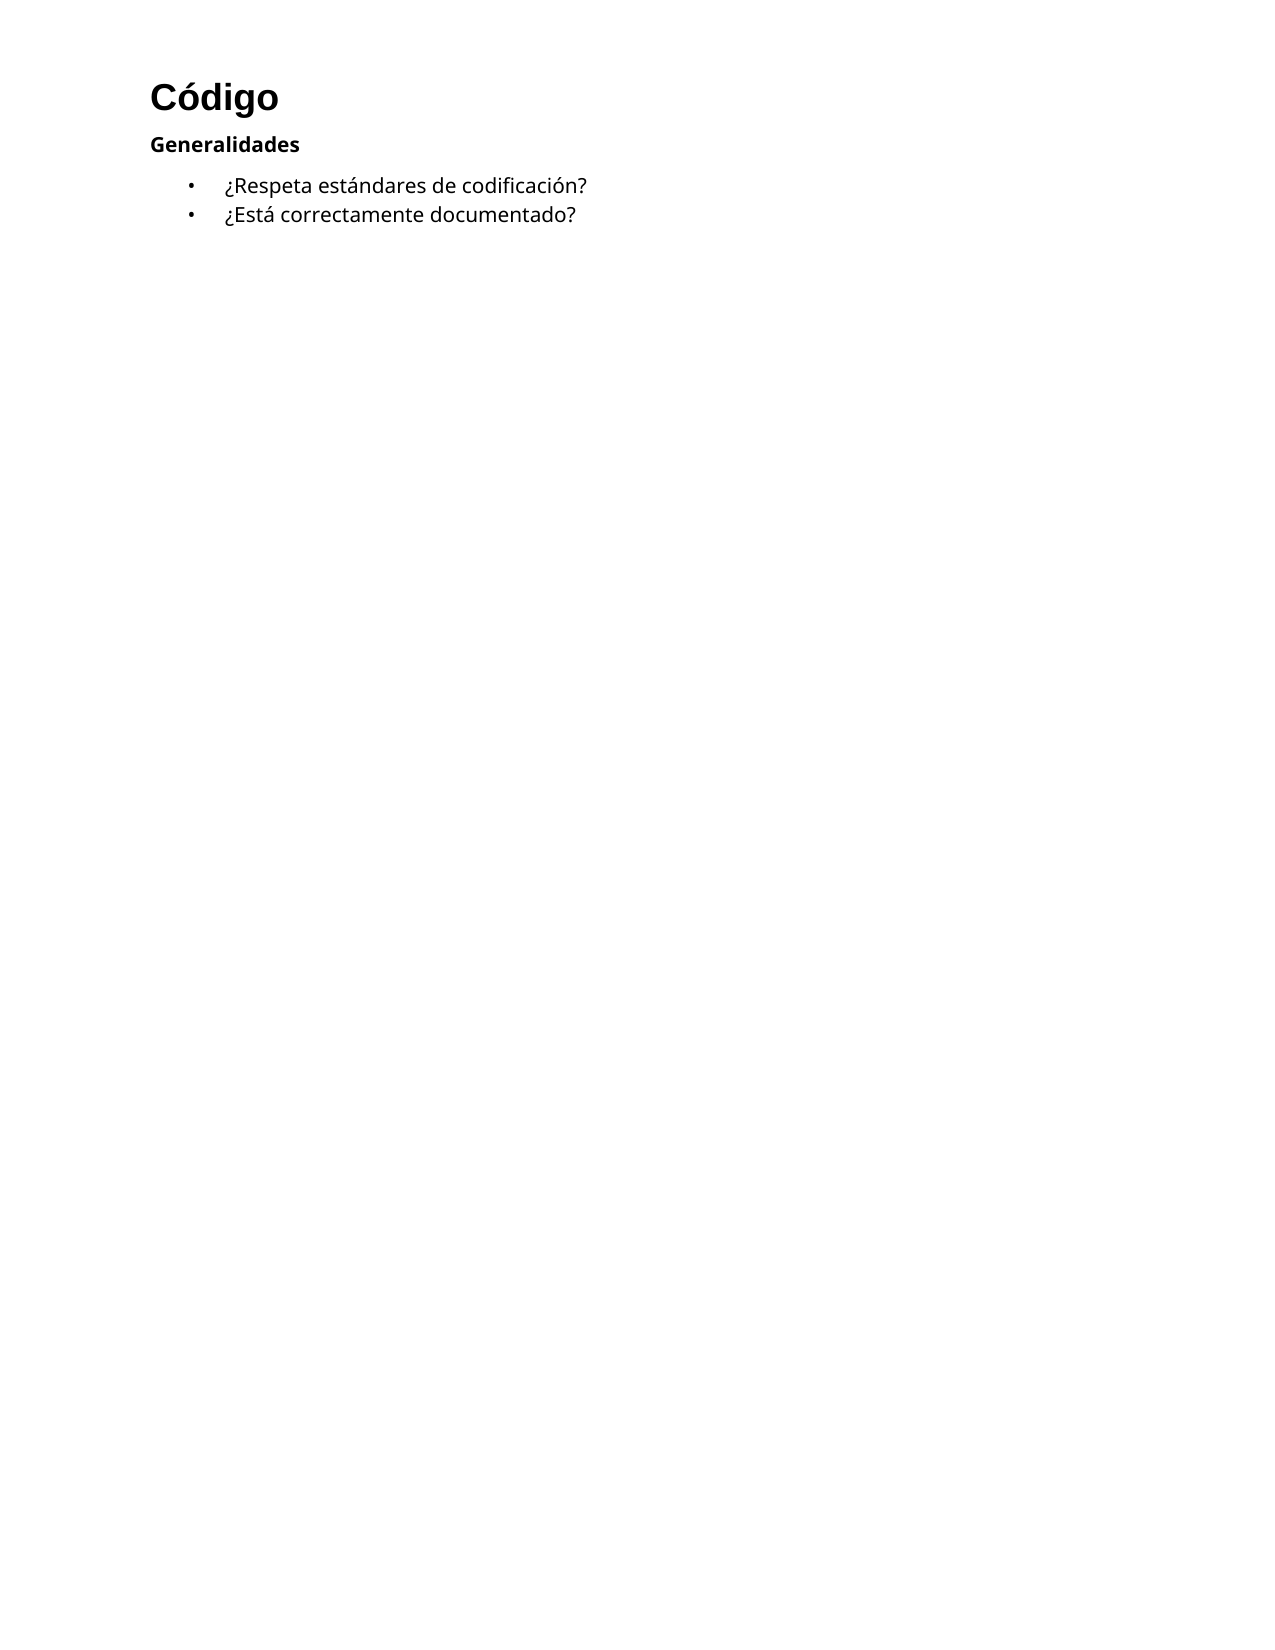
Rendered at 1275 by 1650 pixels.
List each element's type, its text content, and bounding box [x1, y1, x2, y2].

list ¿Está correctamente documentado? [187, 200, 1125, 228]
text Generalidades [150, 131, 1125, 159]
list ¿Respeta estándares de codificación? [187, 172, 1125, 200]
text Código [150, 75, 1125, 118]
